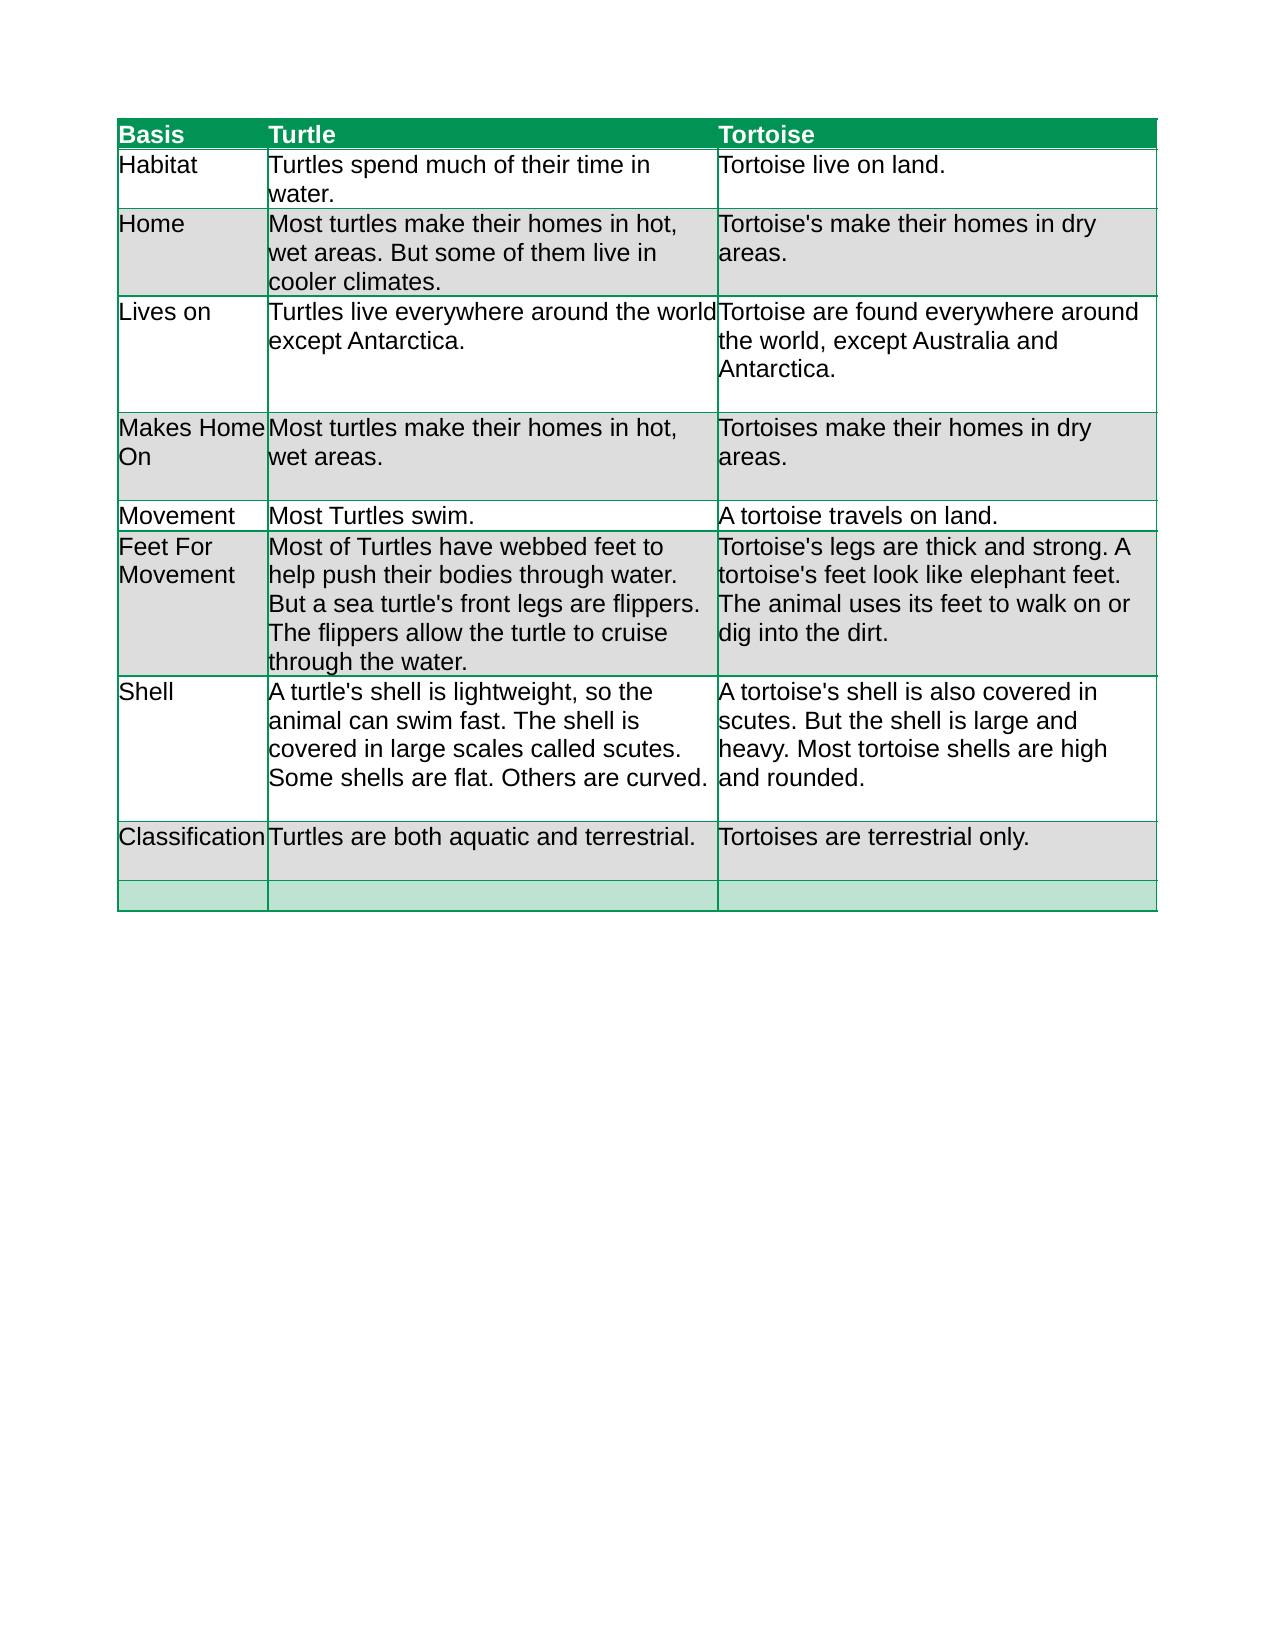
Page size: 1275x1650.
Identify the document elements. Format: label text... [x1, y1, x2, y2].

table_cell Tortoises are terrestrial only. [719, 822, 1156, 880]
table_cell Turtles spend much of their time in water. [269, 150, 717, 207]
table_cell Turtles are both aquatic and terrestrial. [269, 822, 717, 880]
table_cell A turtle's shell is lightweight, so the animal can swim fast. The shell is covered in large scales called scutes. Some shells are flat. Others are curved. [269, 677, 717, 821]
table_header Tortoise [719, 120, 1156, 148]
table_cell Most turtles make their homes in hot, wet areas. But some of them live in cooler climates. [269, 209, 717, 295]
table_header Basis [119, 120, 267, 148]
table_cell Turtles live everywhere around the world except Antarctica. [269, 297, 717, 412]
table_cell Tortoise are found everywhere around the world, except Australia and Antarctica. [719, 297, 1156, 412]
table_cell Most Turtles swim. [269, 501, 717, 530]
table_cell Shell [119, 677, 267, 821]
table_header Turtle [269, 120, 717, 148]
table_cell Most turtles make their homes in hot, wet areas. [269, 413, 717, 500]
table_cell Makes Home On [119, 413, 267, 500]
table_cell [719, 881, 1156, 910]
table_cell Tortoises make their homes in dry areas. [719, 413, 1156, 500]
table_cell [269, 881, 717, 910]
table_cell Movement [119, 501, 267, 530]
table_cell Tortoise live on land. [719, 150, 1156, 207]
table_cell Habitat [119, 150, 267, 207]
table_cell [119, 881, 267, 910]
table_cell Feet For Movement [119, 532, 267, 675]
table_cell Most of Turtles have webbed feet to help push their bodies through water. But a sea turtle's front legs are flippers. The flippers allow the turtle to cruise through the water. [269, 532, 717, 675]
table_cell Classification [119, 822, 267, 880]
table_cell A tortoise travels on land. [719, 501, 1156, 530]
table_cell Lives on [119, 297, 267, 412]
table_cell Tortoise's legs are thick and strong. A tortoise's feet look like elephant feet. The animal uses its feet to walk on or dig into the dirt. [719, 532, 1156, 675]
table_cell Tortoise's make their homes in dry areas. [719, 209, 1156, 295]
table_cell Home [119, 209, 267, 295]
table_cell A tortoise's shell is also covered in scutes. But the shell is large and heavy. Most tortoise shells are high and rounded. [719, 677, 1156, 821]
